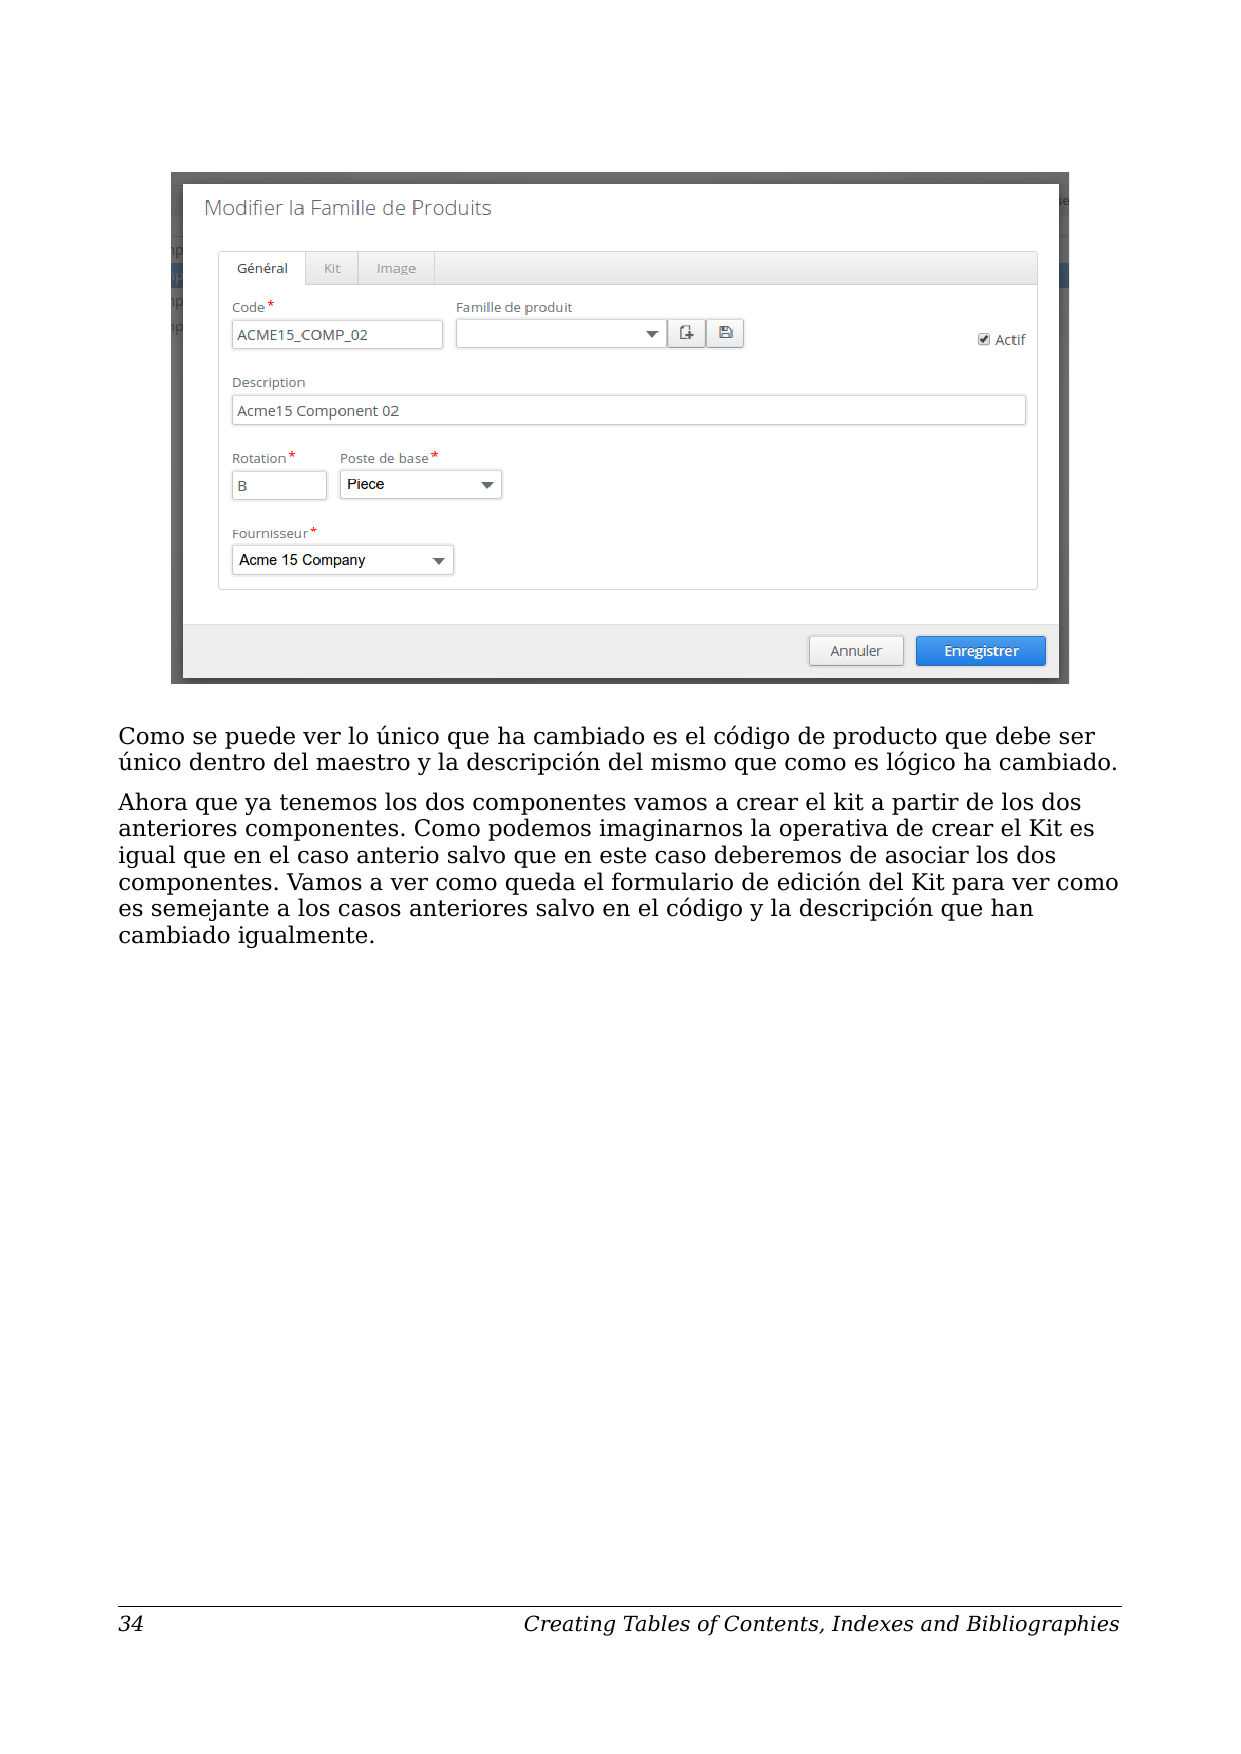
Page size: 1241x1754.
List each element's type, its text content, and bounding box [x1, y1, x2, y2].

text Como se puede ver lo único que ha cambiado es el código de producto que debe ser único dentro del maestro y la descripción del mismo que como es lógico ha cambiado. [118, 723, 1122, 776]
picture [171, 172, 1070, 684]
text Ahora que ya tenemos los dos componentes vamos a crear el kit a partir de los dos anteriores componentes. Como podemos imaginarnos la operativa de crear el Kit es igual que en el caso anterio salvo que en este caso deberemos de asociar los dos componentes. Vamos a ver como queda el formulario de edición del Kit para ver como es semejante a los casos anteriores salvo en el código y la descripción que han cambiado igualmente. [118, 789, 1122, 949]
